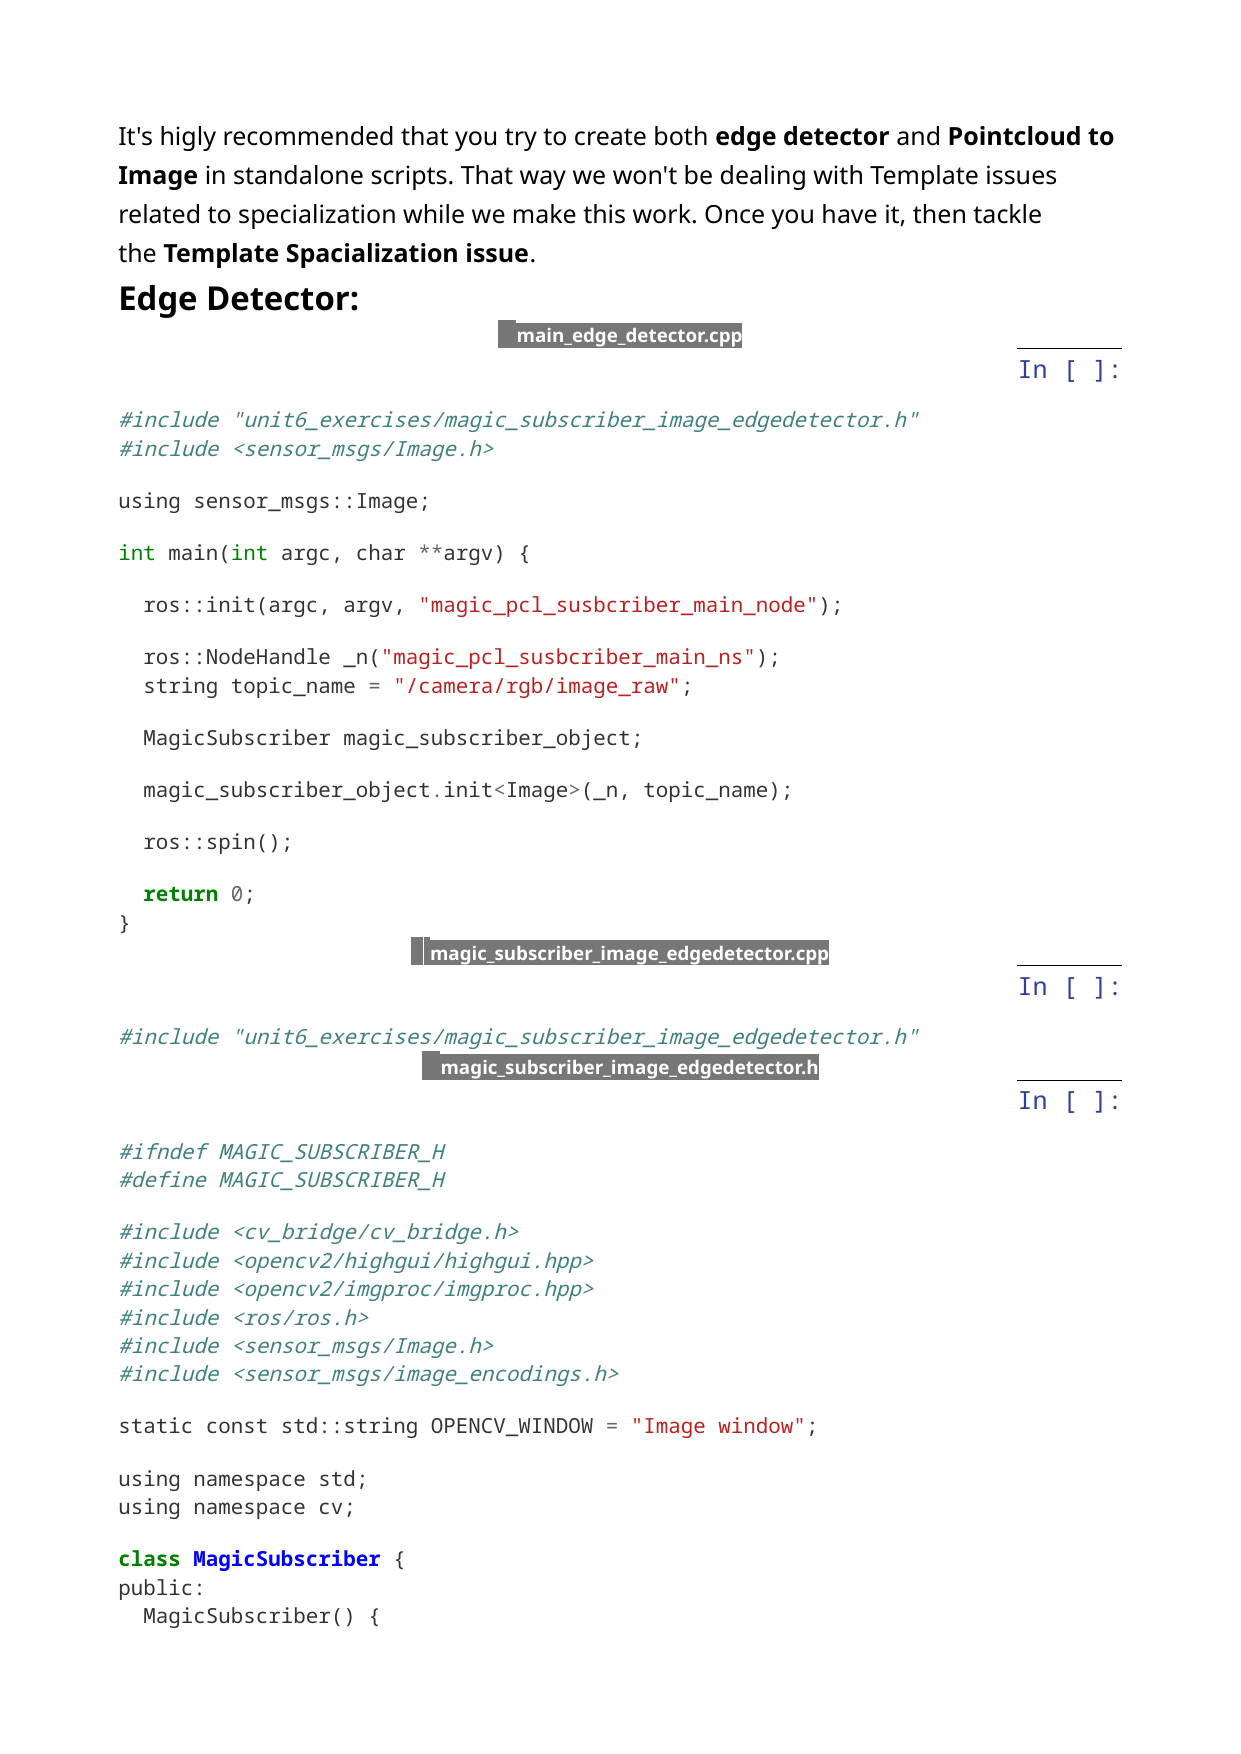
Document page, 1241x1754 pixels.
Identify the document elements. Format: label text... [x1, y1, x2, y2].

text class MagicSubscriber { [118, 1544, 1122, 1573]
text using sensor_msgs::Image; [118, 486, 1122, 514]
text return 0; [118, 879, 1122, 908]
text using namespace std; [118, 1464, 1122, 1492]
text In [ ]: [118, 348, 1122, 385]
text public: [118, 1573, 1122, 1601]
text #include <ros/ros.h> [118, 1303, 1122, 1331]
text int main(int argc, char **argv) { [118, 538, 1122, 566]
text ros::spin(); [118, 827, 1122, 856]
text #include <sensor_msgs/Image.h> [118, 1331, 1122, 1359]
text } [118, 908, 1122, 937]
text #include <sensor_msgs/Image.h> [118, 434, 1122, 462]
text It's higly recommended that you try to create both edge detector and Pointcloud to Image in standalone scripts. That way we won't be dealing with Template issues related to specialization while we make this work. Once you have it, then tackle the Template Spacialization issue. [118, 118, 1122, 270]
text #include "unit6_exercises/magic_subscriber_image_edgedetector.h" [118, 405, 1122, 434]
text #define MAGIC_SUBSCRIBER_H [118, 1165, 1122, 1194]
text using namespace cv; [118, 1492, 1122, 1521]
text main_edge_detector.cpp [118, 319, 1122, 348]
text In [ ]: [118, 1080, 1122, 1117]
text In [ ]: [118, 965, 1122, 1002]
text ros::init(argc, argv, "magic_pcl_susbcriber_main_node"); [118, 590, 1122, 619]
text ros::NodeHandle _n("magic_pcl_susbcriber_main_ns"); [118, 642, 1122, 671]
text #include "unit6_exercises/magic_subscriber_image_edgedetector.h" [118, 1022, 1122, 1051]
text magic_subscriber_image_edgedetector.h [118, 1051, 1122, 1080]
text #include <opencv2/imgproc/imgproc.hpp> [118, 1274, 1122, 1303]
text static const std::string OPENCV_WINDOW = "Image window"; [118, 1412, 1122, 1440]
text #ifndef MAGIC_SUBSCRIBER_H [118, 1137, 1122, 1165]
text #include <cv_bridge/cv_bridge.h> [118, 1217, 1122, 1246]
text MagicSubscriber magic_subscriber_object; [118, 723, 1122, 752]
subtitle Edge Detector: [118, 275, 1122, 319]
text #include <sensor_msgs/image_encodings.h> [118, 1359, 1122, 1388]
text MagicSubscriber() { [118, 1601, 1122, 1630]
text string topic_name = "/camera/rgb/image_raw"; [118, 671, 1122, 699]
text #include <opencv2/highgui/highgui.hpp> [118, 1246, 1122, 1274]
text magic_subscriber_image_edgedetector.cpp [118, 937, 1122, 965]
text magic_subscriber_object.init<Image>(_n, topic_name); [118, 775, 1122, 804]
